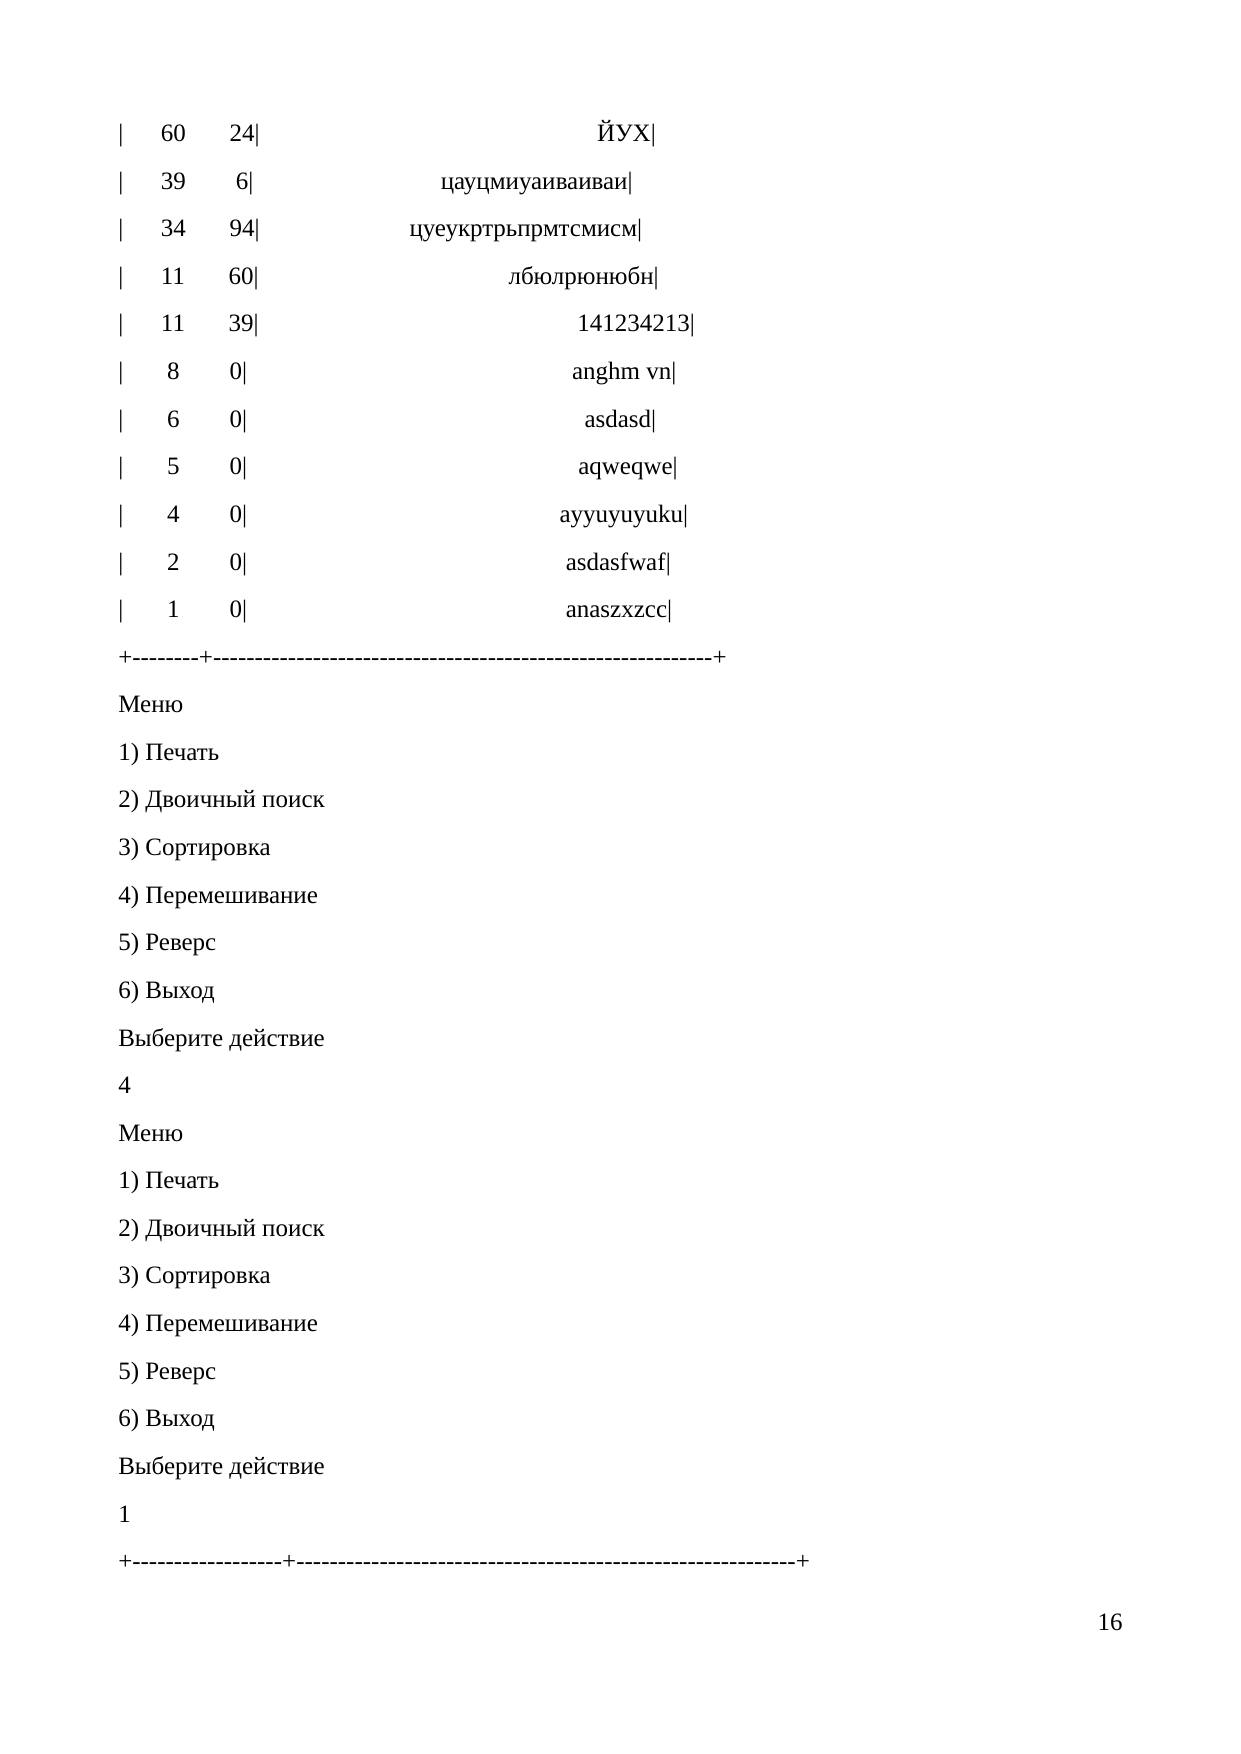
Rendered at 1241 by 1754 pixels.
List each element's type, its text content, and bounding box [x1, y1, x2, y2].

text | 34 94| цуеукртрьпрмтсмисм| [118, 213, 1122, 242]
text | 60 24| ЙУХ| [118, 118, 1122, 147]
text 2) Двоичный поиск [118, 1213, 1122, 1242]
text | 39 6| цауцмиуаиваиваи| [118, 166, 1122, 194]
text | 4 0| ayyuyuyuku| [118, 499, 1122, 528]
text Выберите действие [118, 1023, 1122, 1051]
text 2) Двоичный поиск [118, 784, 1122, 813]
text 3) Сортировка [118, 832, 1122, 861]
text 5) Реверс [118, 1356, 1122, 1384]
text 6) Выход [118, 975, 1122, 1004]
text Меню [118, 689, 1122, 718]
text | 5 0| aqweqwe| [118, 451, 1122, 480]
text | 1 0| anaszxzcc| [118, 594, 1122, 623]
text 4 [118, 1070, 1122, 1099]
text +--------+------------------------------------------------------------+ [118, 642, 1122, 671]
text 1) Печать [118, 1165, 1122, 1194]
text Меню [118, 1118, 1122, 1147]
text +------------------+------------------------------------------------------------+ [118, 1546, 1122, 1575]
text 4) Перемешивание [118, 1308, 1122, 1337]
text 6) Выход [118, 1403, 1122, 1432]
text | 11 60| лбюлрюнюбн| [118, 261, 1122, 290]
text | 11 39| 141234213| [118, 308, 1122, 337]
text 3) Сортировка [118, 1261, 1122, 1289]
text 1 [118, 1499, 1122, 1527]
text 1) Печать [118, 737, 1122, 766]
text Выберите действие [118, 1451, 1122, 1480]
text 4) Перемешивание [118, 880, 1122, 908]
text | 2 0| asdasfwaf| [118, 547, 1122, 575]
text | 6 0| asdasd| [118, 404, 1122, 432]
text | 8 0| anghm vn| [118, 356, 1122, 385]
text 5) Реверс [118, 927, 1122, 956]
